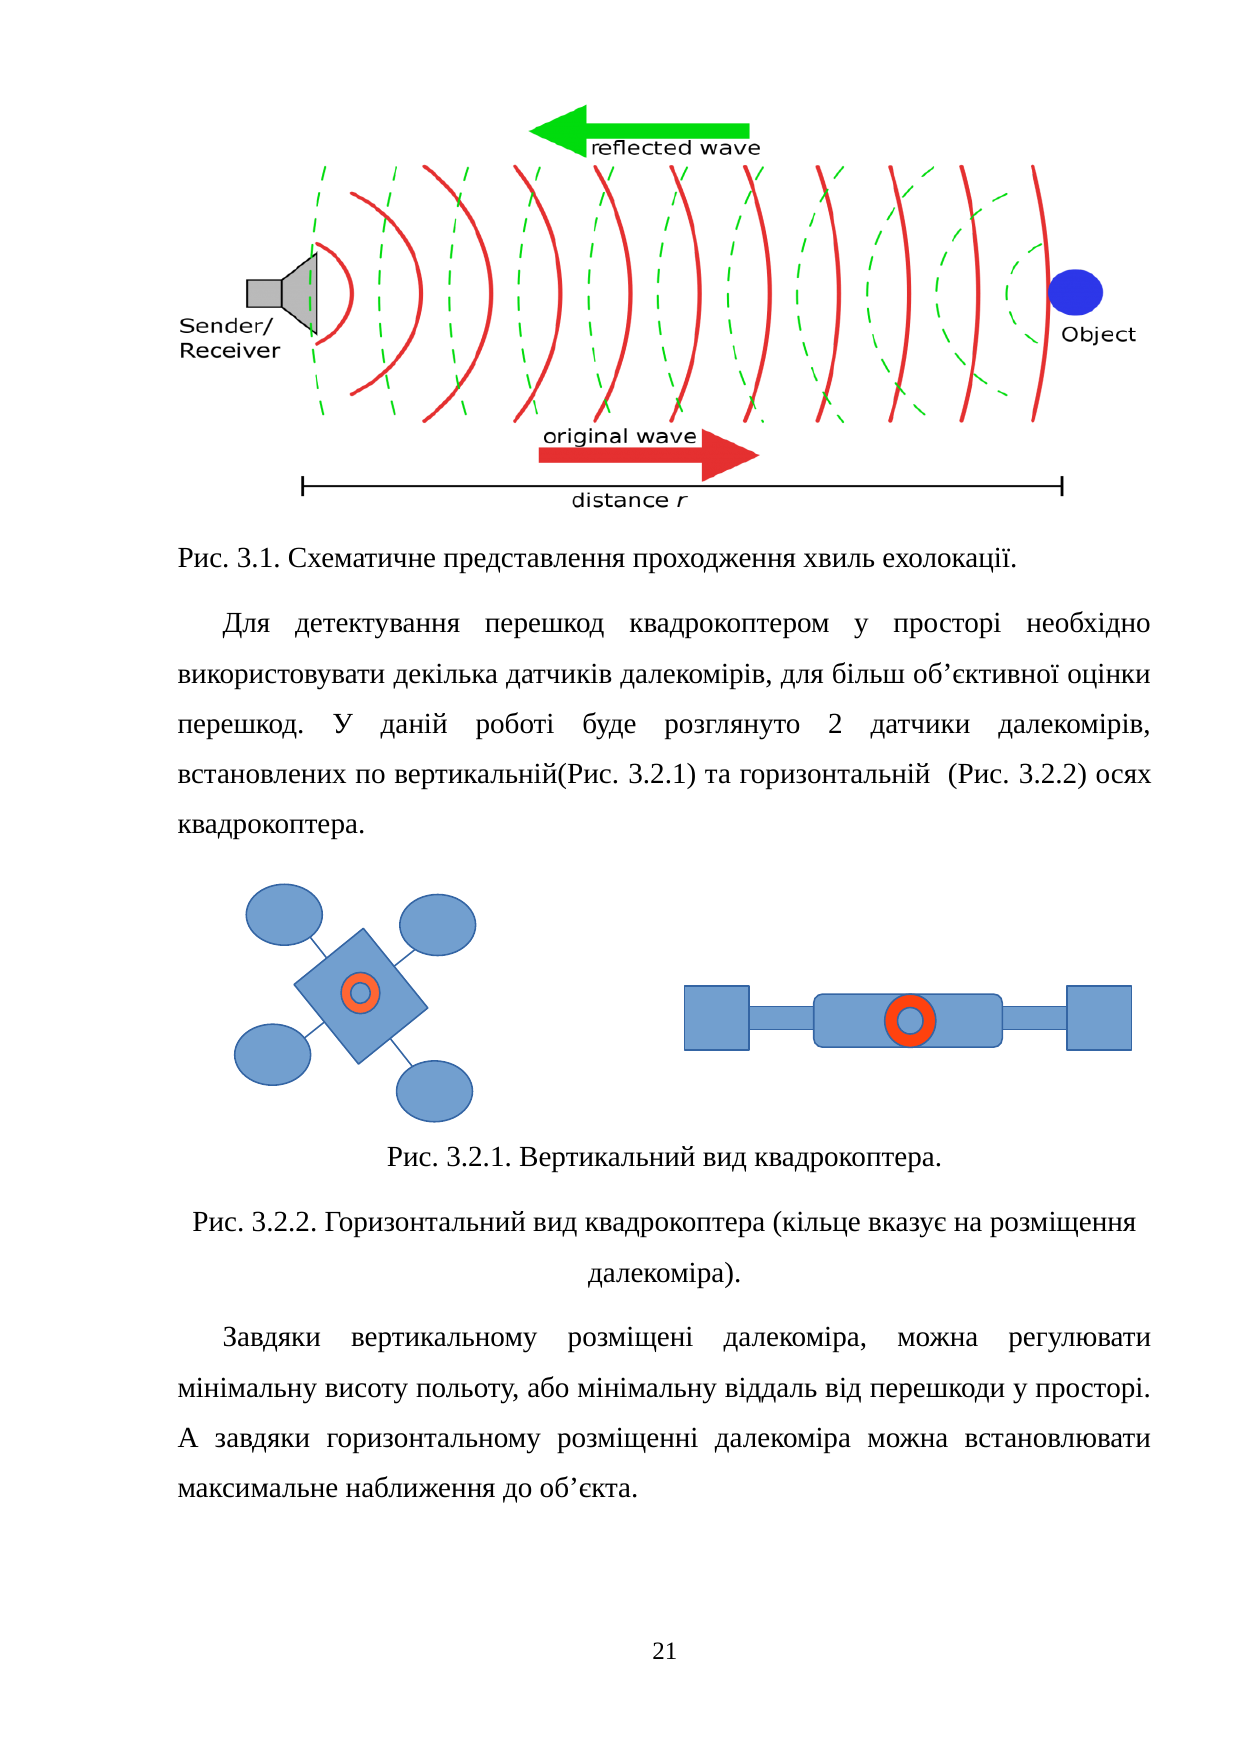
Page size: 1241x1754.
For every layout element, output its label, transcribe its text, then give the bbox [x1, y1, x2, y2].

text Завдяки вертикальному розміщені далекоміра, можна регулювати мінімальну висоту польоту, або мінімальну віддаль від перешкоди у просторі. А завдяки горизонтальному розміщенні далекоміра можна встановлювати максимальне наближення до об’єкта. [177, 1319, 1152, 1504]
text Рис. 3.2.1. Вертикальний вид квадрокоптера. [177, 1067, 1152, 1173]
picture [177, 88, 1152, 524]
text Рис. 3.2.2. Горизонтальний вид квадрокоптера (кільце вказує на розміщення далекоміра). [177, 1204, 1152, 1288]
text Рис. 3.1. Схематичне представлення проходження хвиль ехолокації. [177, 524, 1152, 574]
text Для детектування перешкод квадрокоптером у просторі необхідно використовувати декілька датчиків далекомірів, для більш об’єктивної оцінки перешкод. У даній роботі буде розглянуто 2 датчики далекомірів, встановлених по вертикальній(Рис. 3.2.1) та горизонтальній (Рис. 3.2.2) осях квадрокоптера. [177, 605, 1152, 840]
